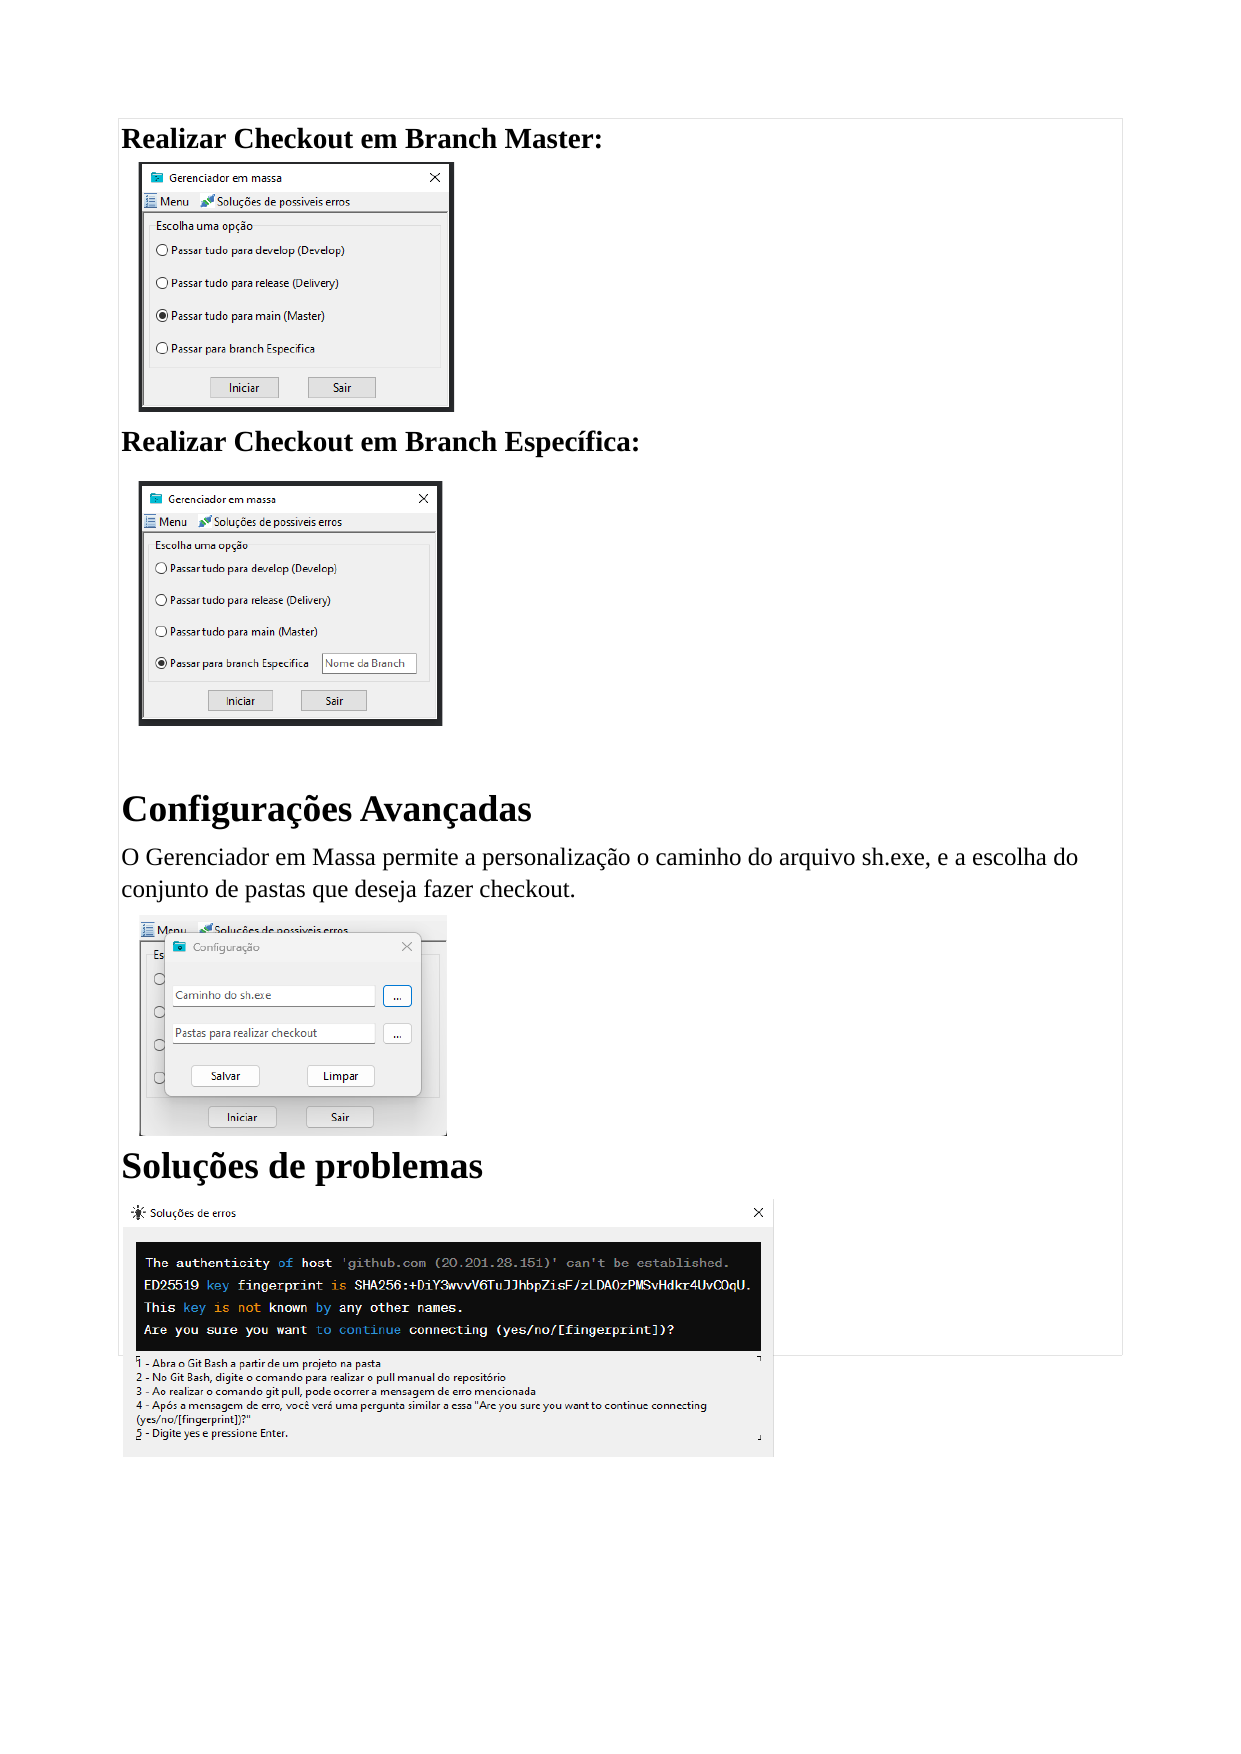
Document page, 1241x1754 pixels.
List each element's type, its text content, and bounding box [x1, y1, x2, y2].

subtitle Realizar Checkout em Branch Master: [119, 119, 1122, 155]
picture [138, 162, 455, 412]
picture [139, 915, 447, 1136]
subtitle Realizar Checkout em Branch Específica: [119, 421, 1122, 458]
subtitle Soluções de problemas [119, 1141, 1122, 1187]
picture [123, 1199, 774, 1457]
subtitle Configurações Avançadas [119, 783, 1122, 829]
picture [138, 481, 443, 726]
text O Gerenciador em Massa permite a personalização o caminho do arquivo sh.exe, e a escolha do conjunto de pastas que deseja fazer checkout. [119, 838, 1122, 903]
